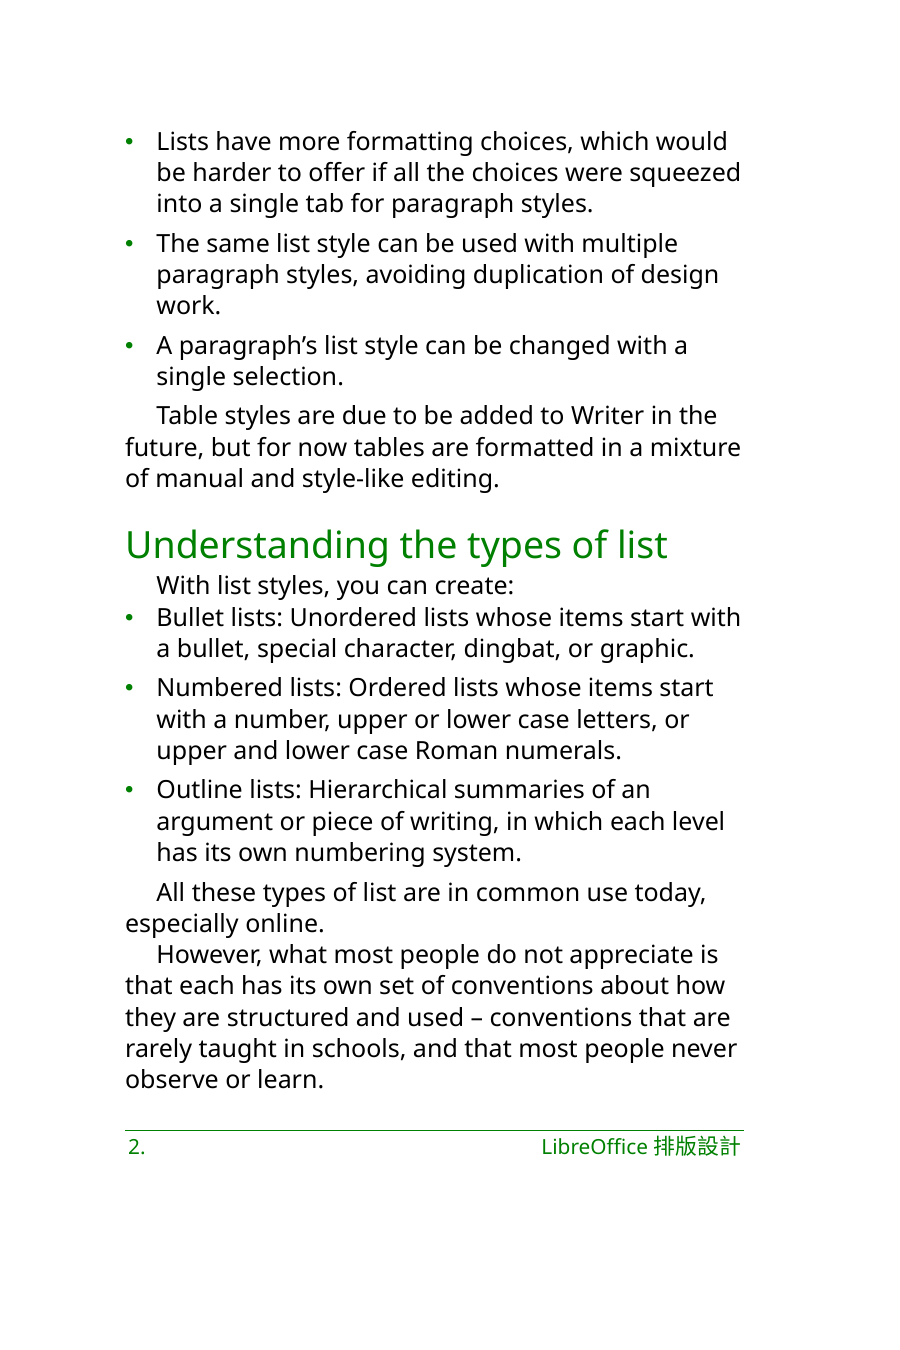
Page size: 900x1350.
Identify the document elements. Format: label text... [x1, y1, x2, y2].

text All these types of list are in common use today, especially online. [125, 876, 744, 938]
list Outline lists: Hierarchical summaries of an argument or piece of writing, in which each level has its own numbering system. [125, 774, 744, 868]
list Lists have more formatting choices, which would be harder to offer if all the choices were squeezed into a single tab for paragraph styles. [125, 125, 744, 219]
text With list styles, you can create: [125, 570, 744, 601]
subtitle Understanding the types of list [125, 519, 744, 570]
list A paragraph’s list style can be changed with a single selection. [125, 329, 744, 392]
text Table styles are due to be added to Writer in the future, but for now tables are formatted in a mixture of manual and style-like editing. [125, 400, 744, 494]
list Bullet lists: Unordered lists whose items start with a bullet, special character, dingbat, or graphic. [125, 601, 744, 663]
list Numbered lists: Ordered lists whose items start with a number, upper or lower case letters, or upper and lower case Roman numerals. [125, 672, 744, 766]
list The same list style can be used with multiple paragraph styles, avoiding duplication of design work. [125, 227, 744, 321]
text However, what most people do not appreciate is that each has its own set of conventions about how they are structured and used – conventions that are rarely taught in schools, and that most people never observe or learn. [125, 938, 744, 1095]
